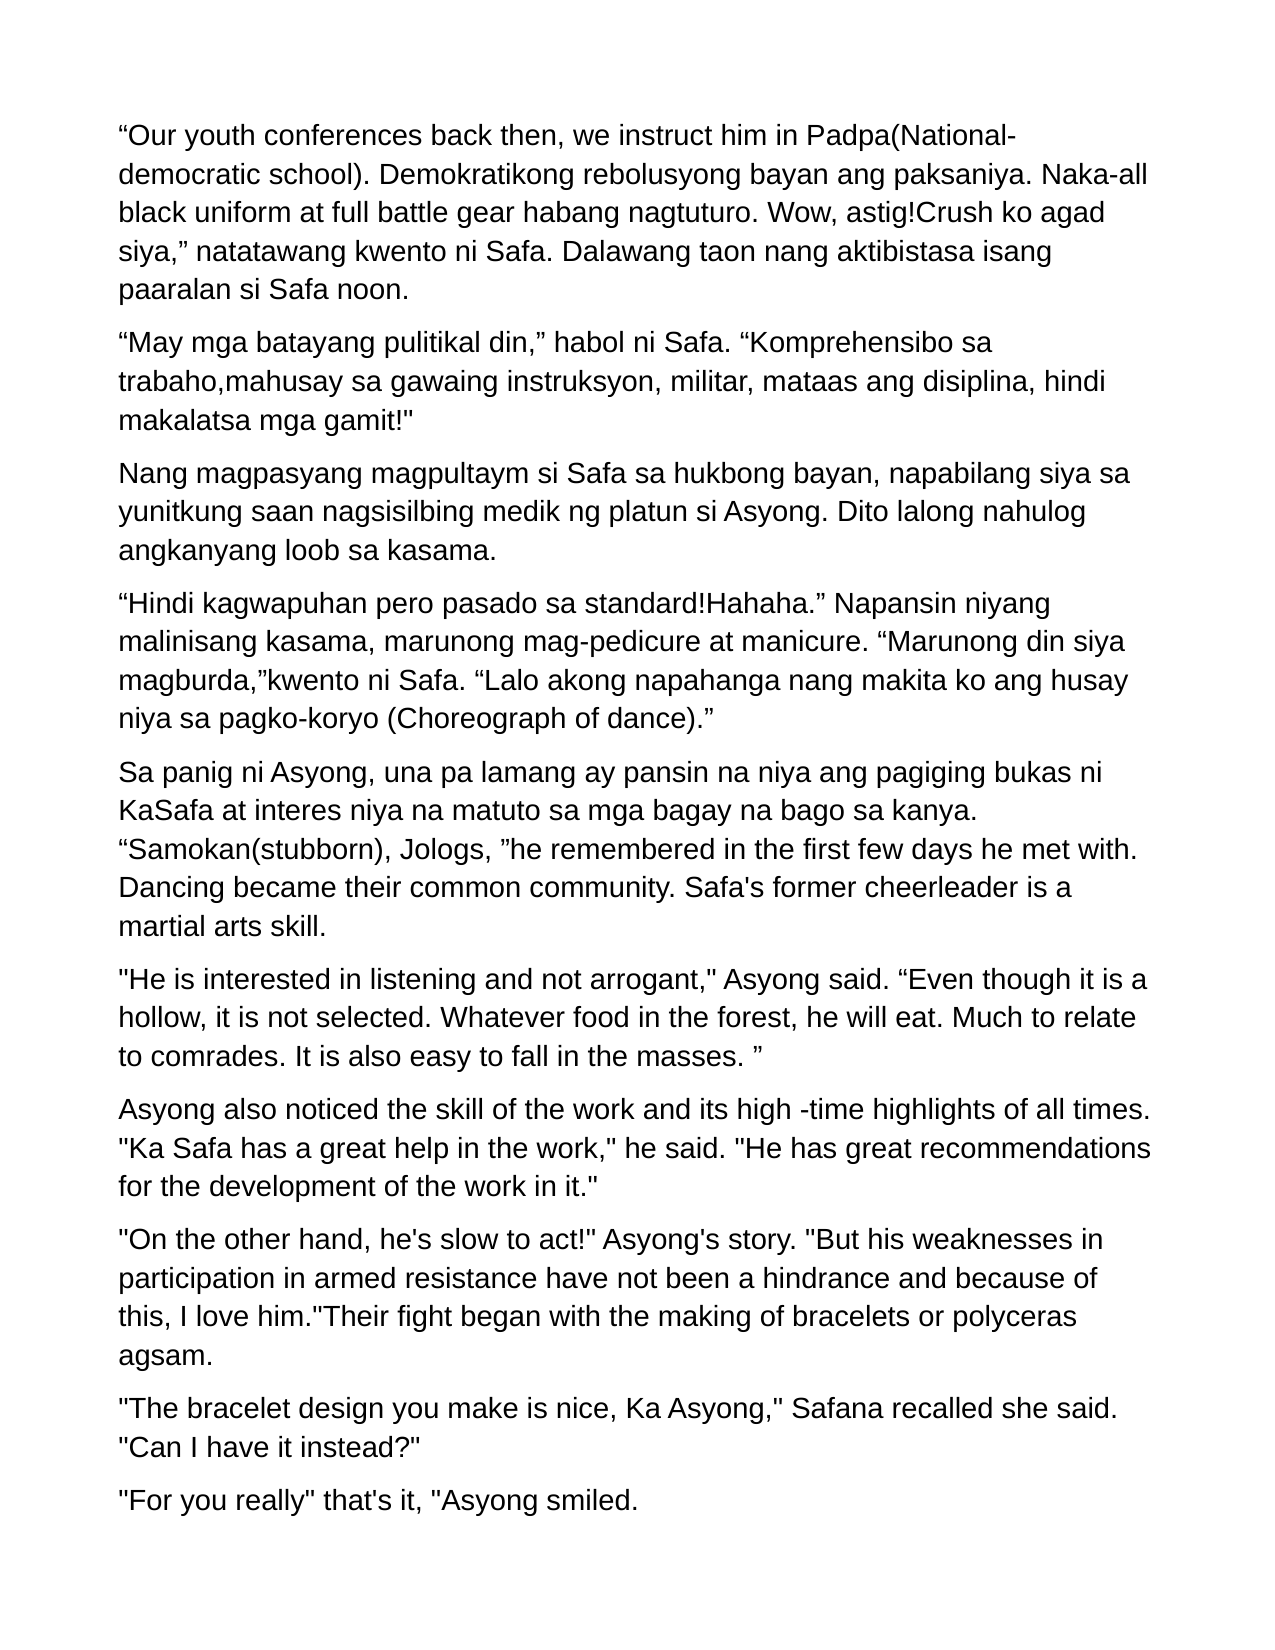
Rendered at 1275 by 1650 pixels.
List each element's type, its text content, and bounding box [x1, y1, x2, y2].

text "He is interested in listening and not arrogant," Asyong said. “Even though it is a hollow, it is not selected. Whatever food in the forest, he will eat. Much to relate to comrades. It is also easy to fall in the masses. ” [118, 962, 1157, 1072]
text "For you really" that's it, "Asyong smiled. [118, 1483, 1157, 1516]
text Nang magpasyang magpultaym si Safa sa hukbong bayan, napabilang siya sa yunitkung saan nagsisilbing medik ng platun si Asyong. Dito lalong nahulog angkanyang loob sa kasama. [118, 456, 1157, 566]
text Asyong also noticed the skill of the work and its high -time highlights of all times. "Ka Safa has a great help in the work," he said. "He has great recommendations for the development of the work in it." [118, 1092, 1157, 1203]
text “Hindi kagwapuhan pero pasado sa standard!Hahaha.” Napansin niyang malinisang kasama, marunong mag-pedicure at manicure. “Marunong din siya magburda,”kwento ni Safa. “Lalo akong napahanga nang makita ko ang husay niya sa pagko-koryo (Choreograph of dance).” [118, 586, 1157, 735]
text “Our youth conferences back then, we instruct him in Padpa(National-democratic school). Demokratikong rebolusyong bayan ang paksaniya. Naka-all black uniform at full battle gear habang nagtuturo. Wow, astig!Crush ko agad siya,” natatawang kwento ni Safa. Dalawang taon nang aktibistasa isang paaralan si Safa noon. [118, 118, 1157, 306]
text “May mga batayang pulitikal din,” habol ni Safa. “Komprehensibo sa trabaho,mahusay sa gawaing instruksyon, militar, mataas ang disiplina, hindi makalatsa mga gamit!" [118, 325, 1157, 436]
text "On the other hand, he's slow to act!" Asyong's story. "But his weaknesses in participation in armed resistance have not been a hindrance and because of this, I love him."Their fight began with the making of bracelets or polyceras agsam. [118, 1222, 1157, 1371]
text Sa panig ni Asyong, una pa lamang ay pansin na niya ang pagiging bukas ni KaSafa at interes niya na matuto sa mga bagay na bago sa kanya. “Samokan(stubborn), Jologs, ”he remembered in the first few days he met with. Dancing became their common community. Safa's former cheerleader is a martial arts skill. [118, 754, 1157, 942]
text "The bracelet design you make is nice, Ka Asyong," Safana recalled she said. "Can I have it instead?" [118, 1391, 1157, 1463]
